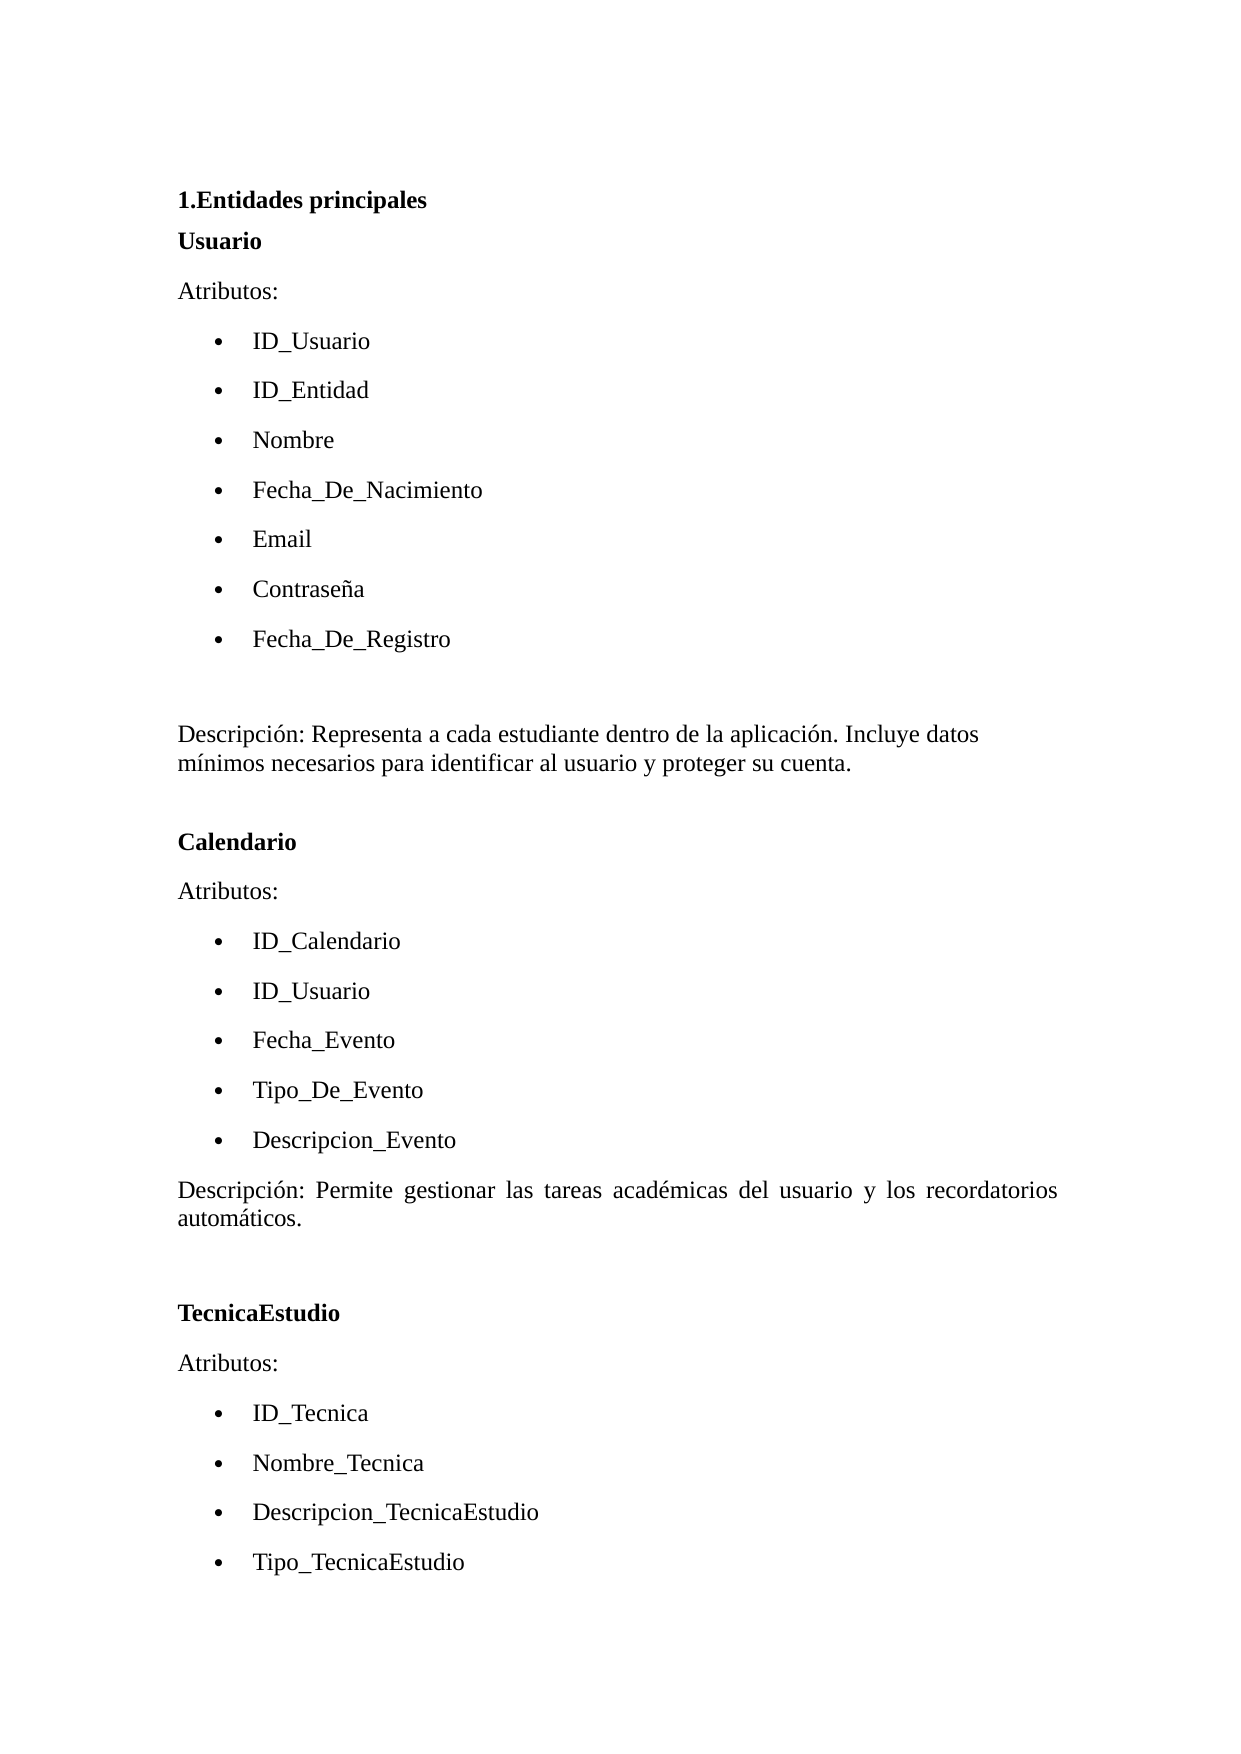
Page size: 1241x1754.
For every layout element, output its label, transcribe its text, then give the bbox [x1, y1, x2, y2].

text Atributos: [177, 876, 1063, 905]
text Atributos: [177, 1348, 1063, 1377]
list Fecha_Evento [215, 1026, 1063, 1054]
text Descripción: Representa a cada estudiante dentro de la aplicación. Incluye datos mínimos necesarios para identificar al usuario y proteger su cuenta. [177, 719, 1063, 777]
list Nombre [215, 425, 1063, 454]
text Atributos: [177, 276, 1063, 305]
list Email [215, 524, 1063, 553]
text Descripción: Permite gestionar las tareas académicas del usuario y los recordatorios automáticos. [177, 1175, 1063, 1232]
list Descripcion_TecnicaEstudio [215, 1497, 1063, 1526]
list Nombre_Tecnica [215, 1448, 1063, 1476]
text Usuario [177, 226, 1063, 255]
text Calendario [177, 827, 1063, 856]
list Fecha_De_Nacimiento [215, 475, 1063, 504]
list Contraseña [215, 574, 1063, 603]
list ID_Entidad [215, 376, 1063, 404]
list Descripcion_Evento [215, 1125, 1063, 1154]
list Tipo_TecnicaEstudio [215, 1547, 1063, 1576]
list Tipo_De_Evento [215, 1075, 1063, 1104]
list ID_Tecnica [215, 1398, 1063, 1427]
text TecnicaEstudio [177, 1298, 1063, 1327]
list ID_Usuario [215, 326, 1063, 354]
subtitle 1.Entidades principales [177, 185, 1063, 214]
list Fecha_De_Registro [215, 624, 1063, 653]
list ID_Usuario [215, 976, 1063, 1004]
list ID_Calendario [215, 926, 1063, 955]
